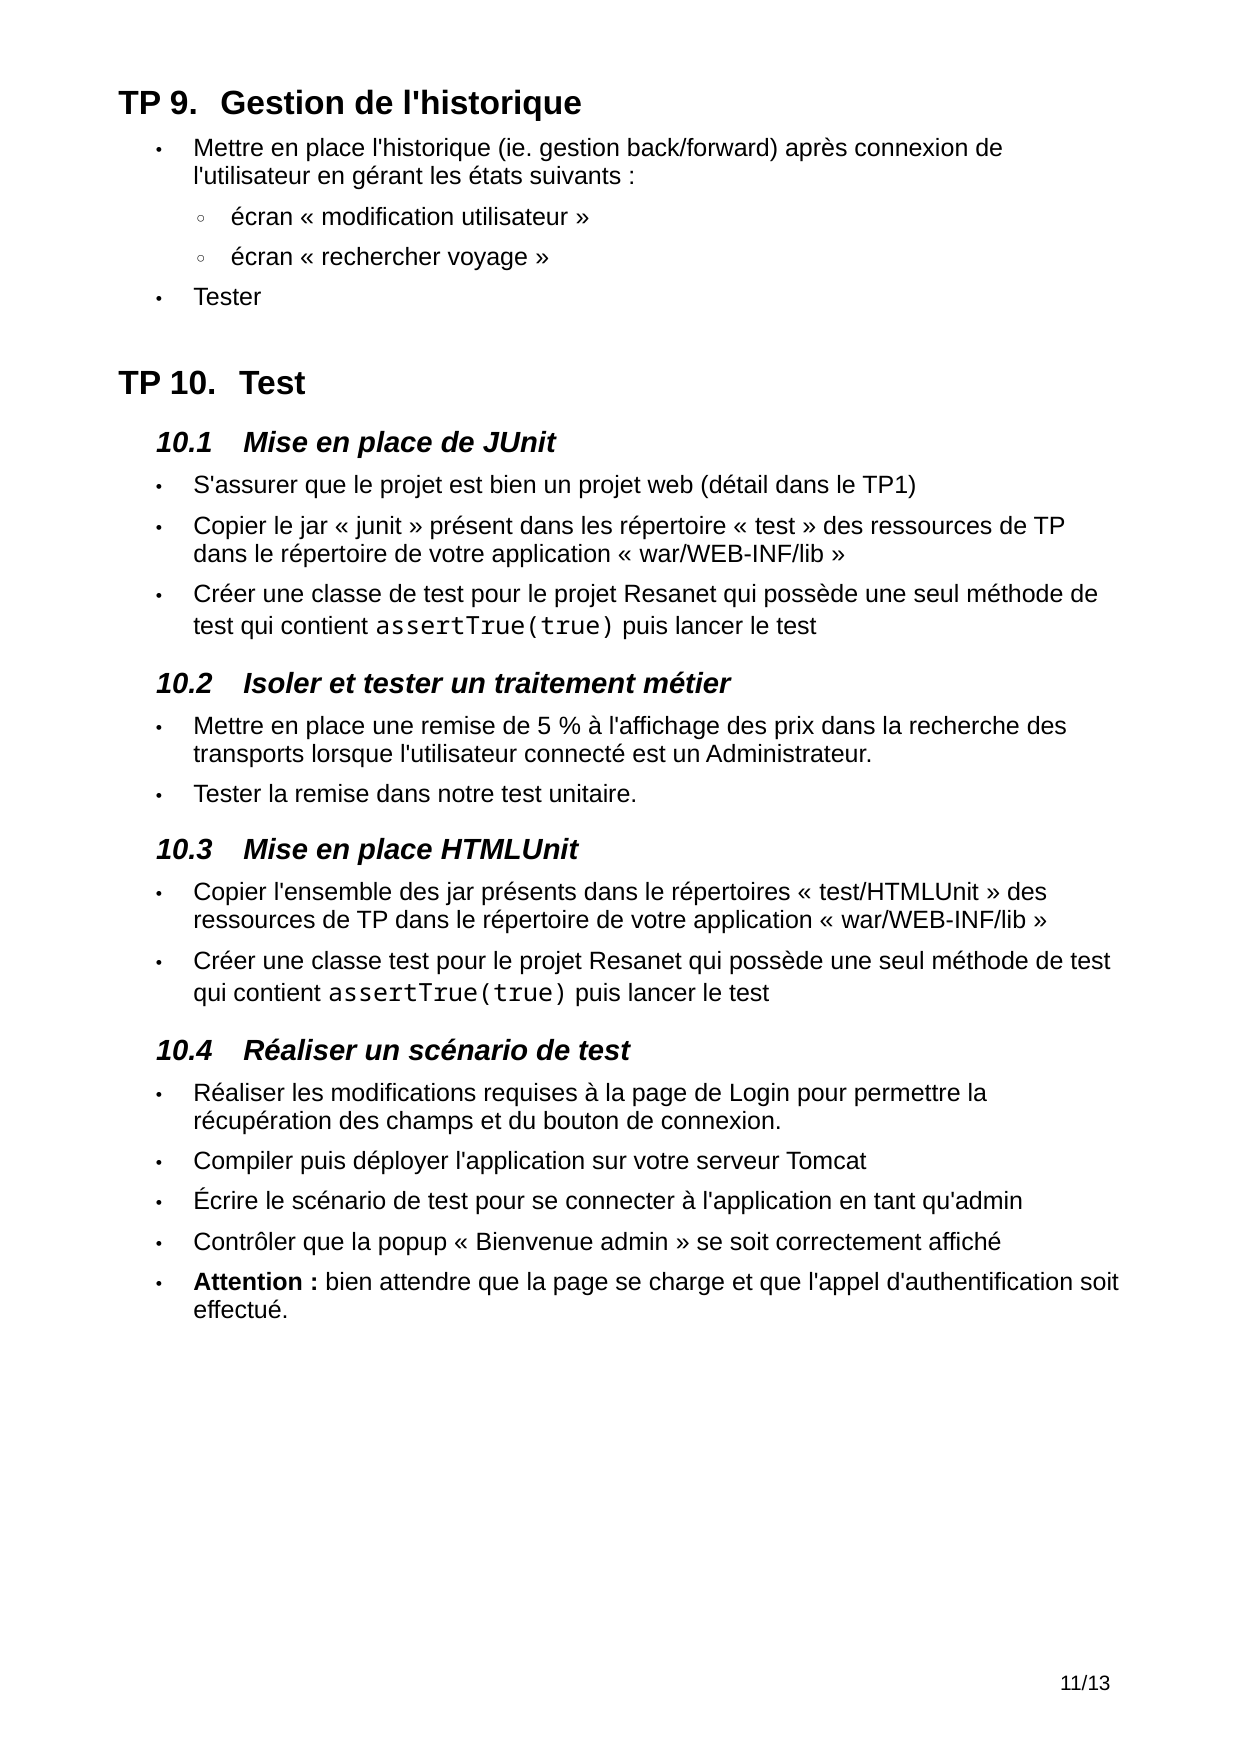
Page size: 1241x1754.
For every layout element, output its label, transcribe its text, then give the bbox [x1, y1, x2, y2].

list Tester la remise dans notre test unitaire. [156, 780, 1122, 808]
list Réaliser les modifications requises à la page de Login pour permettre la récupération des champs et du bouton de connexion. [156, 1078, 1122, 1134]
list Mettre en place l'historique (ie. gestion back/forward) après connexion de l'utilisateur en gérant les états suivants : [156, 134, 1122, 190]
list Copier le jar « junit » présent dans les répertoire « test » des ressources de TP dans le répertoire de votre application « war/WEB-INF/lib » [156, 512, 1122, 567]
subtitle Réaliser un scénario de test [118, 1033, 1110, 1066]
subtitle Mise en place HTMLUnit [118, 833, 1110, 866]
list Copier l'ensemble des jar présents dans le répertoires « test/HTMLUnit » des ressources de TP dans le répertoire de votre application « war/WEB-INF/lib » [156, 878, 1122, 934]
subtitle Isoler et tester un traitement métier [118, 667, 1110, 699]
list écran « rechercher voyage » [193, 243, 1122, 271]
subtitle Gestion de l'historique [118, 84, 1110, 122]
list Créer une classe de test pour le projet Resanet qui possède une seul méthode de test qui contient assertTrue(true) puis lancer le test [156, 580, 1122, 642]
subtitle Mise en place de JUnit [118, 426, 1110, 459]
list Tester [156, 283, 1122, 339]
list écran « modification utilisateur » [193, 202, 1122, 230]
subtitle Test [118, 364, 1110, 401]
list Compiler puis déployer l'application sur votre serveur Tomcat [156, 1147, 1122, 1175]
list Créer une classe test pour le projet Resanet qui possède une seul méthode de test qui contient assertTrue(true) puis lancer le test [156, 946, 1122, 1008]
list Attention : bien attendre que la page se charge et que l'appel d'authentification soit effectué. [156, 1268, 1122, 1323]
list Contrôler que la popup « Bienvenue admin » se soit correctement affiché [156, 1227, 1122, 1255]
list Écrire le scénario de test pour se connecter à l'application en tant qu'admin [156, 1187, 1122, 1215]
list S'assurer que le projet est bien un projet web (détail dans le TP1) [156, 471, 1122, 499]
list Mettre en place une remise de 5 % à l'affichage des prix dans la recherche des transports lorsque l'utilisateur connecté est un Administrateur. [156, 712, 1122, 768]
